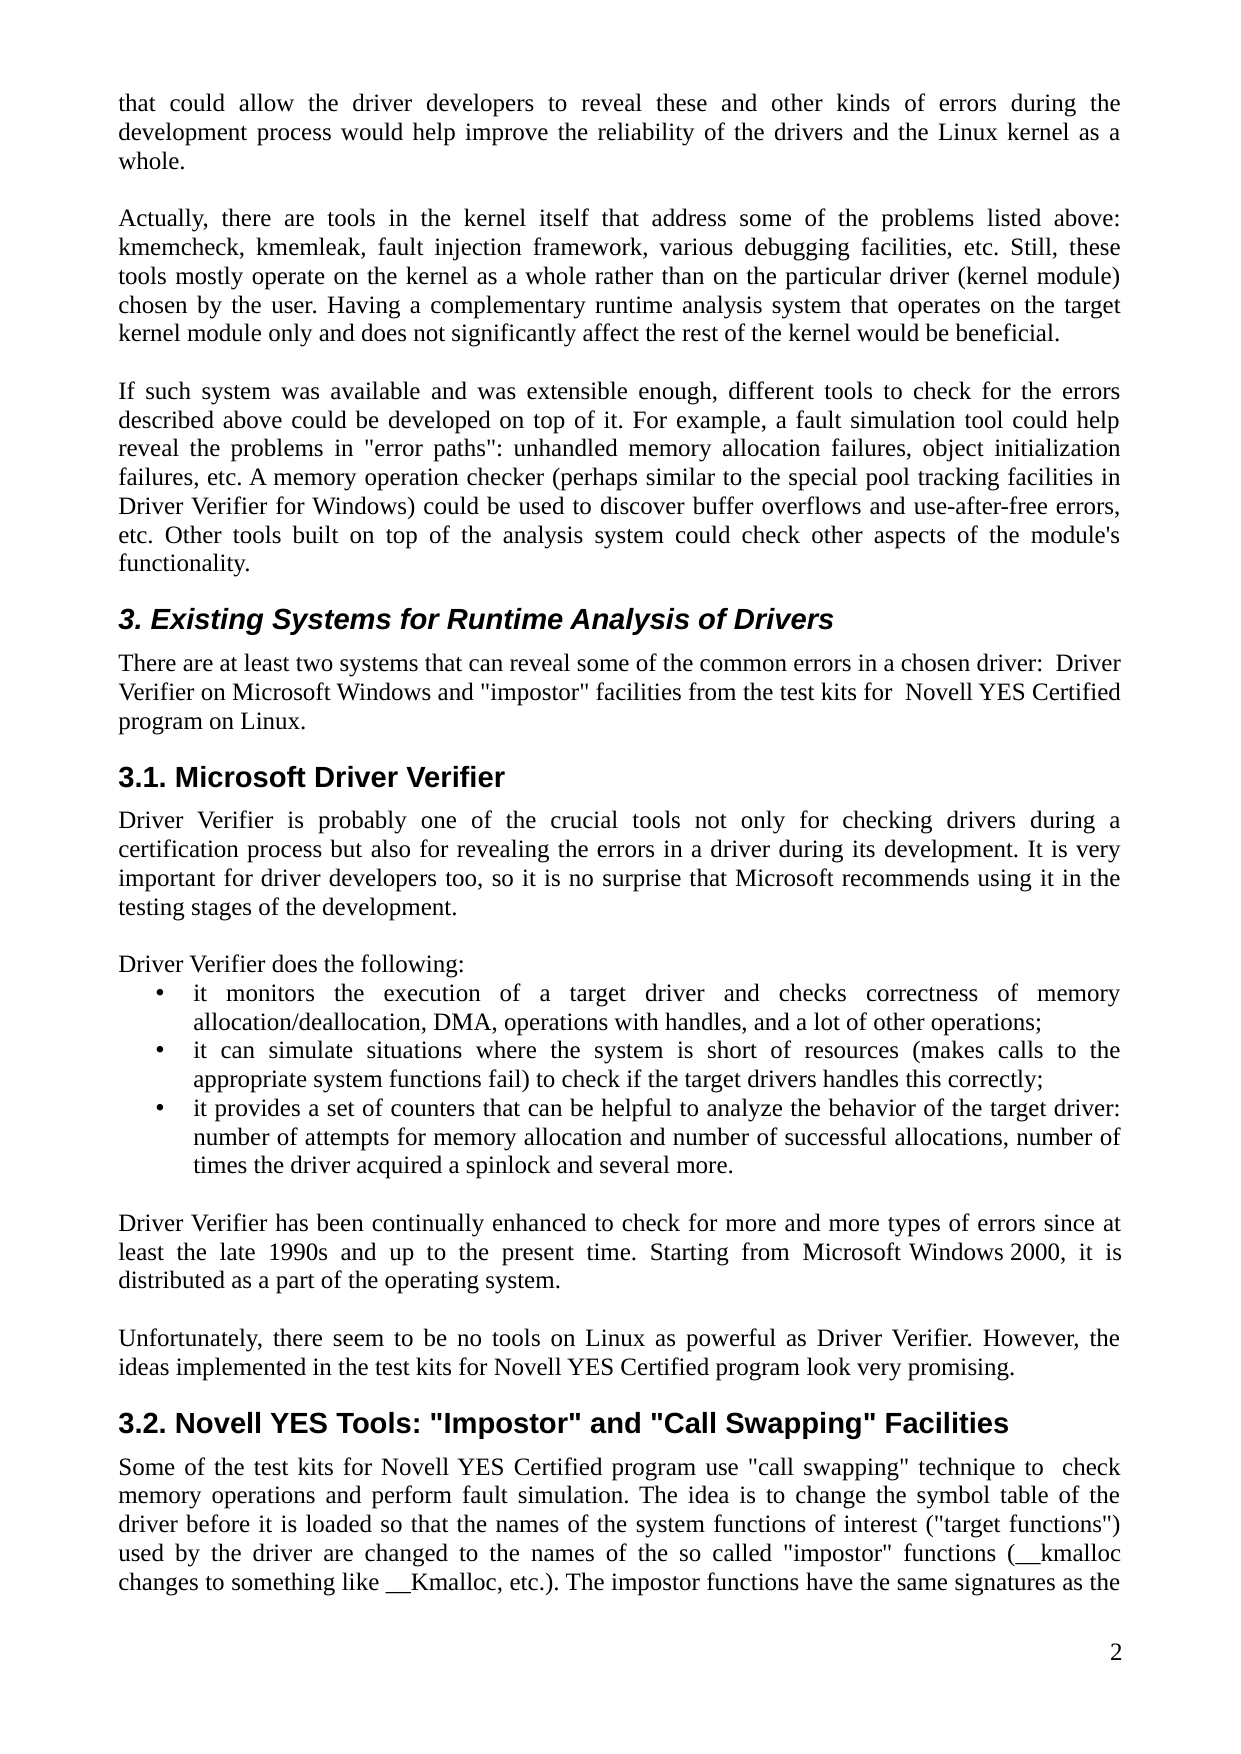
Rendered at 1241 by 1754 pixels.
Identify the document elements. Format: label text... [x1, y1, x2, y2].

subtitle 3.1. Microsoft Driver Verifier [118, 759, 1122, 793]
text Unfortunately, there seem to be no tools on Linux as powerful as Driver Verifier. However, the ideas implemented in the test kits for Novell YES Certified program look very promising. [118, 1323, 1122, 1381]
text If such system was available and was extensible enough, different tools to check for the errors described above could be developed on top of it. For example, a fault simulation tool could help reveal the problems in "error paths": unhandled memory allocation failures, object initialization failures, etc. A memory operation checker (perhaps similar to the special pool tracking facilities in Driver Verifier for Windows) could be used to discover buffer overflows and use-after-free errors, etc. Other tools built on top of the analysis system could check other aspects of the module's functionality. [118, 376, 1122, 577]
text Actually, there are tools in the kernel itself that address some of the problems listed above: kmemcheck, kmemleak, fault injection framework, various debugging facilities, etc. Still, these tools mostly operate on the kernel as a whole rather than on the particular driver (kernel module) chosen by the user. Having a complementary runtime analysis system that operates on the target kernel module only and does not significantly affect the rest of the kernel would be beneficial. [118, 203, 1122, 347]
list it monitors the execution of a target driver and checks correctness of memory allocation/deallocation, DMA, operations with handles, and a lot of other operations; [156, 978, 1122, 1036]
subtitle 3.2. Novell YES Tools: "Impostor" and "Call Swapping" Facilities [118, 1406, 1122, 1439]
text Driver Verifier has been continually enhanced to check for more and more types of errors since at least the late 1990s and up to the present time. Starting from Microsoft Windows 2000, it is distributed as a part of the operating system. [118, 1208, 1122, 1294]
text Driver Verifier is probably one of the crucial tools not only for checking drivers during a certification process but also for revealing the errors in a driver during its development. It is very important for driver developers too, so it is no surprise that Microsoft recommends using it in the testing stages of the development. [118, 806, 1122, 921]
subtitle 3. Existing Systems for Runtime Analysis of Drivers [118, 602, 1122, 636]
text There are at least two systems that can reveal some of the common errors in a chosen driver: Driver Verifier on Microsoft Windows and "impostor" facilities from the test kits for Novell YES Certified program on Linux. [118, 648, 1122, 734]
text that could allow the driver developers to reveal these and other kinds of errors during the development process would help improve the reliability of the drivers and the Linux kernel as a whole. [118, 88, 1122, 175]
list it can simulate situations where the system is short of resources (makes calls to the appropriate system functions fail) to check if the target drivers handles this correctly; [156, 1036, 1122, 1093]
text Some of the test kits for Novell YES Certified program use "call swapping" technique to check memory operations and perform fault simulation. The idea is to change the symbol table of the driver before it is loaded so that the names of the system functions of interest ("target functions") used by the driver are changed to the names of the so called "impostor" functions (__kmalloc changes to something like __Kmalloc, etc.). The impostor functions have the same signatures as the [118, 1452, 1122, 1595]
text Driver Verifier does the following: [118, 949, 1122, 978]
list it provides a set of counters that can be helpful to analyze the behavior of the target driver: number of attempts for memory allocation and number of successful allocations, number of times the driver acquired a spinlock and several more. [156, 1093, 1122, 1179]
